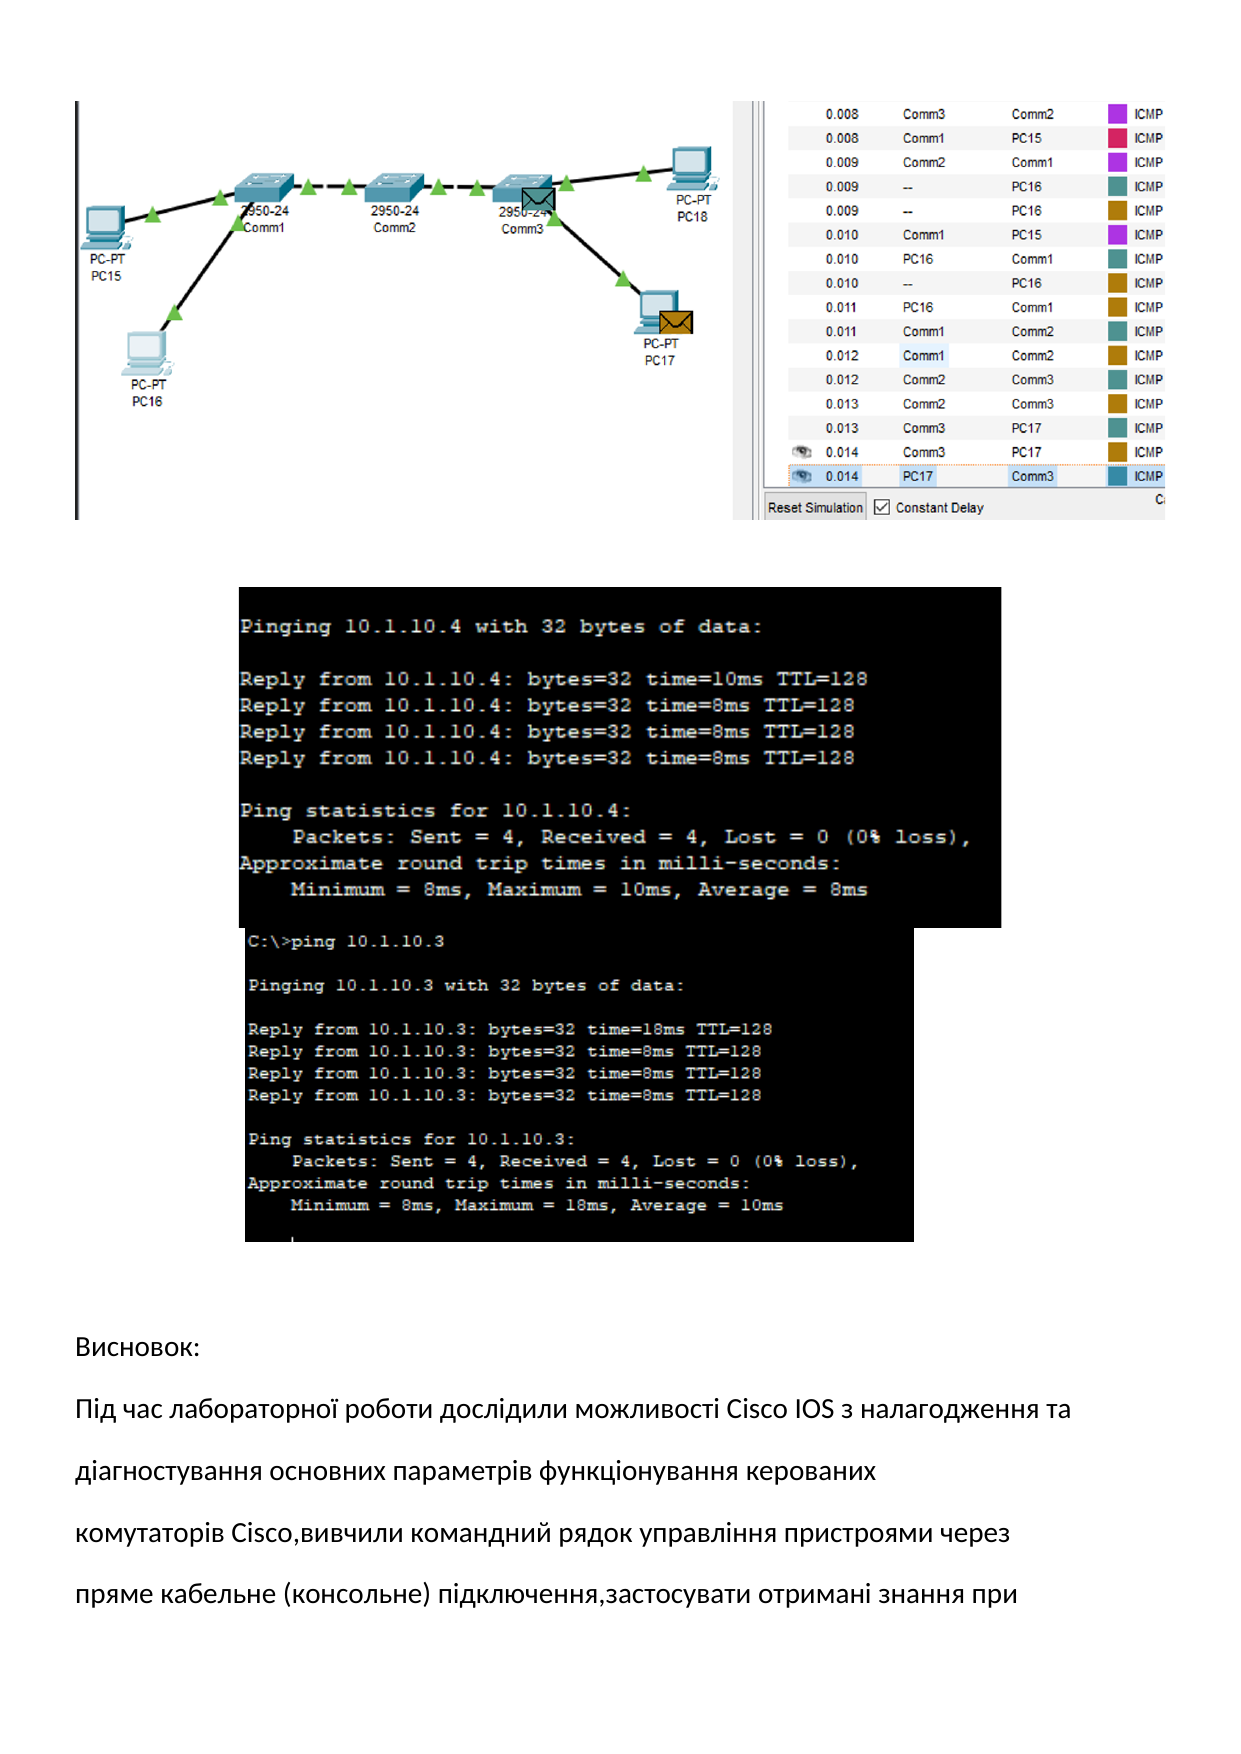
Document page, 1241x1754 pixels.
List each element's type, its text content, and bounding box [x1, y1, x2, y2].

text комутаторів Cisco,вивчили командний рядок управління пристроями через [75, 1514, 1165, 1549]
picture [238, 587, 1002, 1242]
text діагностування основних параметрів функціонування керованих [75, 1452, 1165, 1487]
picture [75, 101, 1166, 520]
text Під час лабораторної роботи дослідили можливості Cisco IOS з налагодження та [75, 1390, 1165, 1426]
text Висновок: [75, 1328, 1165, 1364]
text пряме кабельне (консольне) підключення,застосувати отримані знання при [75, 1575, 1165, 1611]
